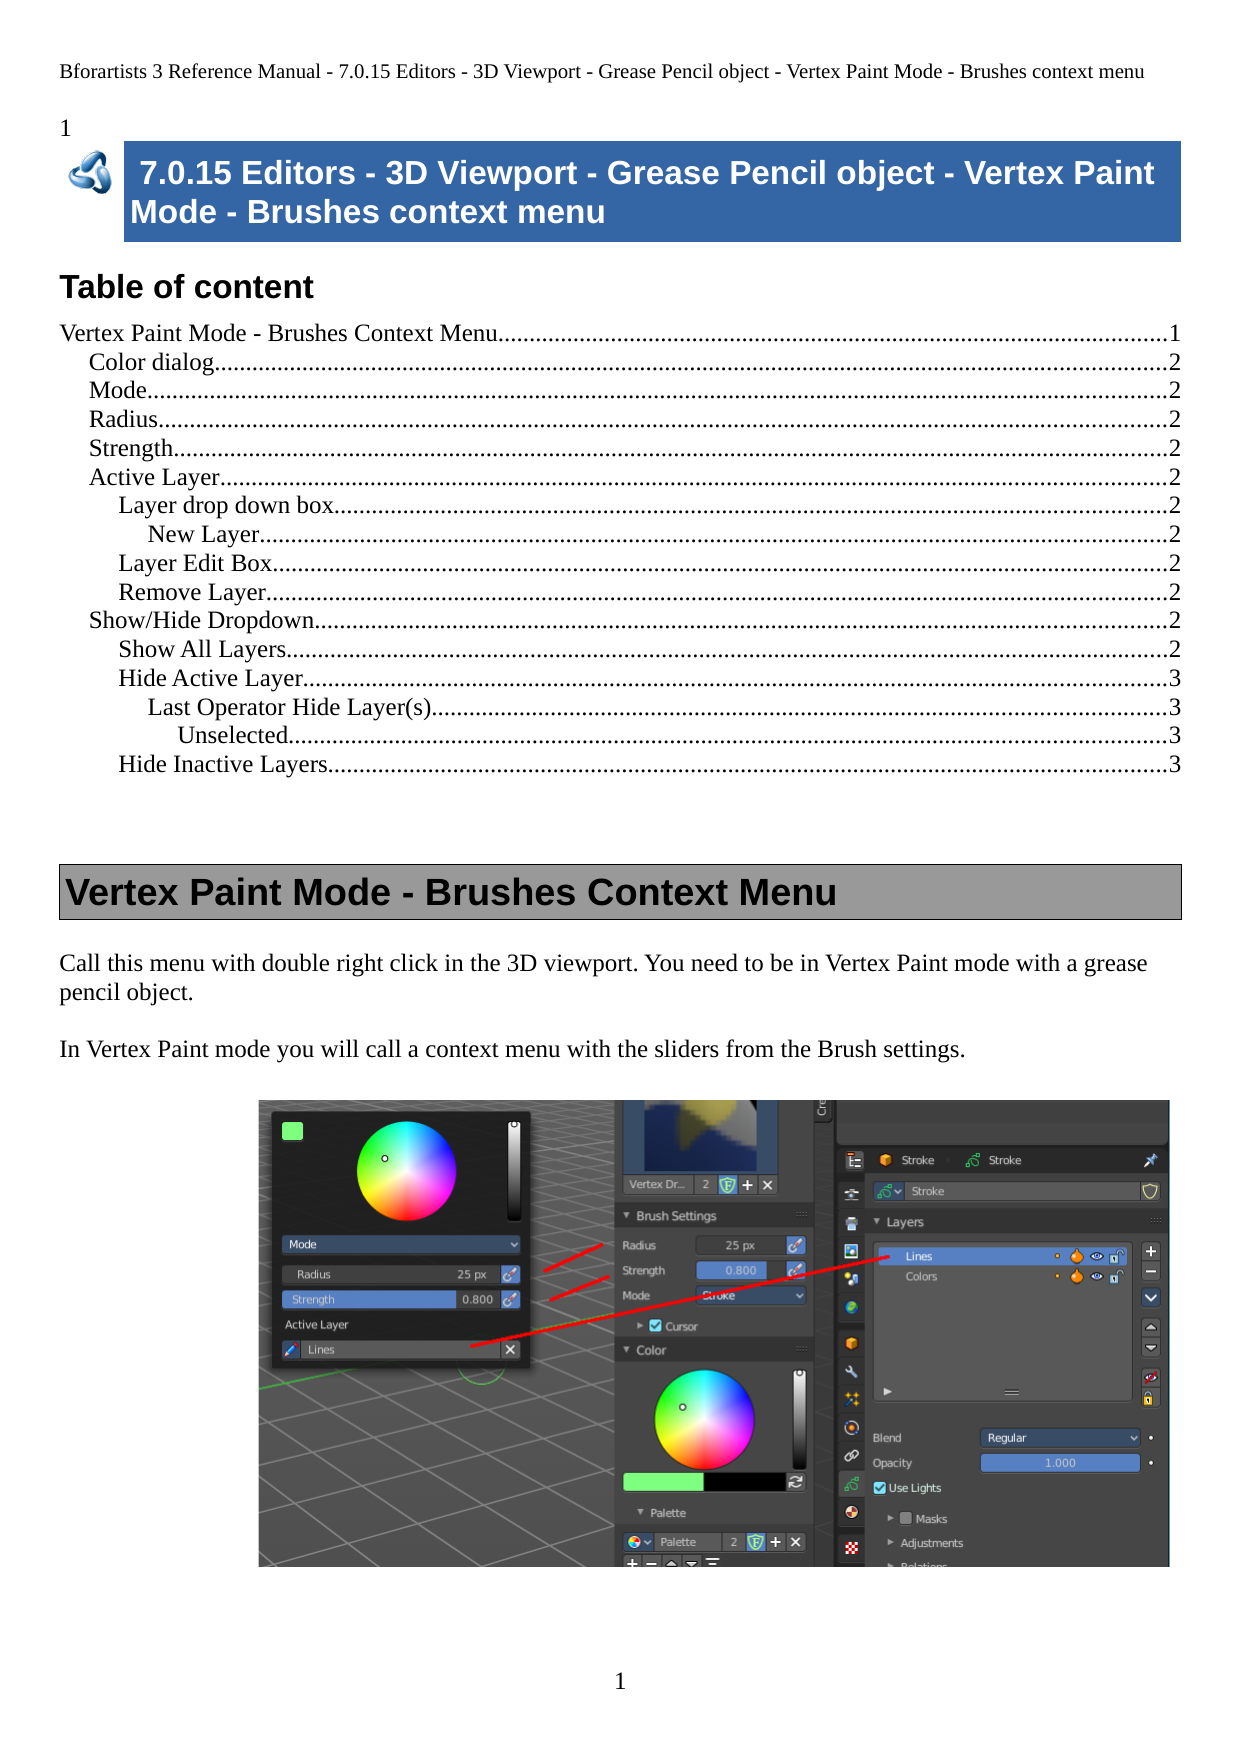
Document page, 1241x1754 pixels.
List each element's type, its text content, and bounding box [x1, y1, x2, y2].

text Color dialog 2 [88, 347, 1181, 375]
text Layer drop down box 2 [118, 490, 1181, 519]
text Radius 2 [88, 404, 1181, 433]
picture [65, 147, 114, 197]
table_header 7.0.15 Editors - 3D Viewport - Grease Pencil object - Vertex Paint Mode - Brushes context menu [124, 141, 1181, 242]
table_header Vertex Paint Mode - Brushes Context Menu [60, 865, 1181, 919]
subtitle Table of content [59, 267, 1181, 305]
text Unselected 3 [177, 720, 1181, 749]
text Vertex Paint Mode - Brushes Context Menu 1 [59, 318, 1181, 347]
table_header [59, 141, 124, 242]
text Remove Layer 2 [118, 577, 1181, 605]
picture [258, 1100, 1170, 1567]
text In Vertex Paint mode you will call a context menu with the sliders from the Brush settings. [59, 1034, 1181, 1063]
text New Layer 2 [147, 519, 1181, 548]
text 1 [59, 113, 1181, 141]
text Strength 2 [88, 433, 1181, 462]
text Layer Edit Box 2 [118, 548, 1181, 577]
text Show/Hide Dropdown 2 [88, 605, 1181, 634]
text Mode 2 [88, 375, 1181, 404]
text Last Operator Hide Layer(s) 3 [147, 692, 1181, 720]
text Hide Inactive Layers 3 [118, 749, 1181, 778]
text Hide Active Layer 3 [118, 663, 1181, 692]
text Show All Layers 2 [118, 634, 1181, 663]
text Call this menu with double right click in the 3D viewport. You need to be in Vertex Paint mode with a grease pencil object. [59, 948, 1181, 1006]
text Active Layer 2 [88, 462, 1181, 490]
